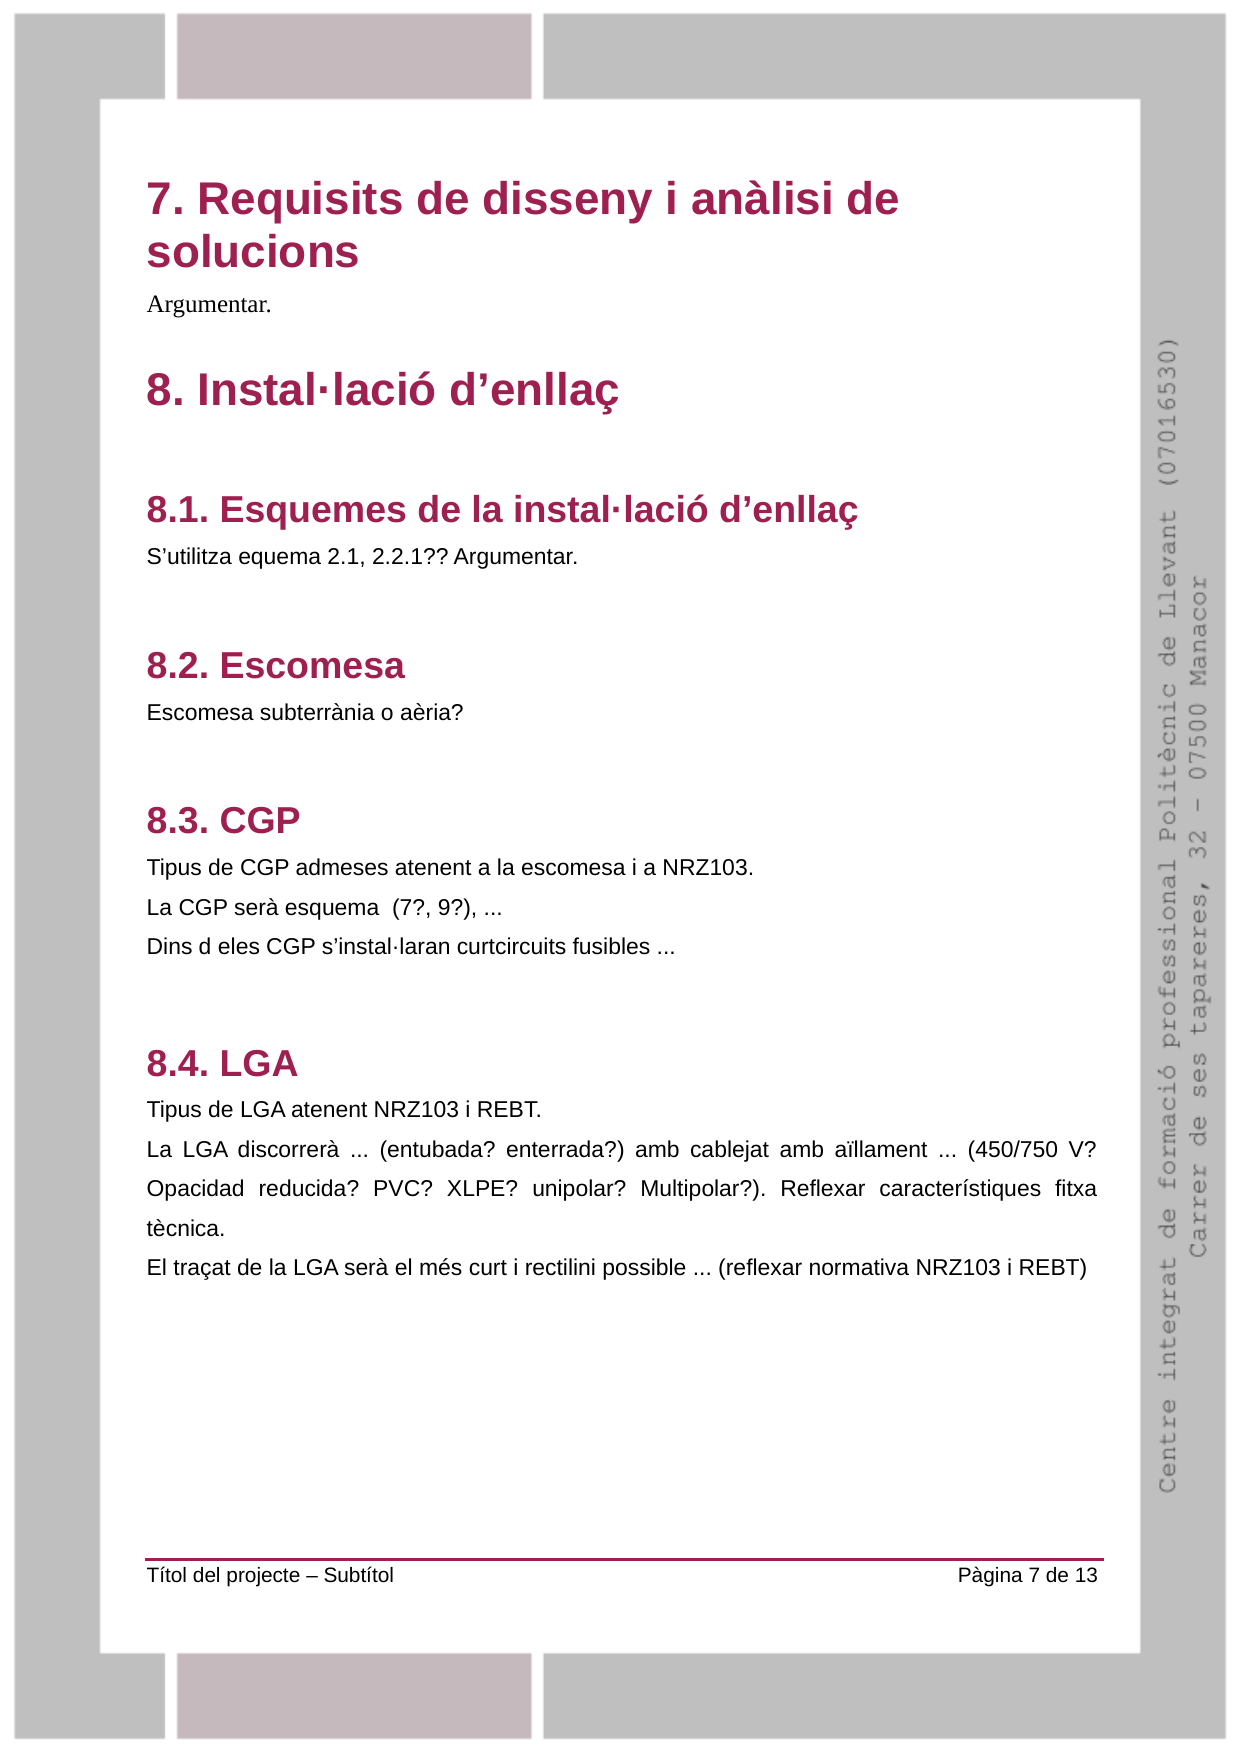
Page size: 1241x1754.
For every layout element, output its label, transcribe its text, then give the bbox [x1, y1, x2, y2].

text Escomesa subterrània o aèria? [146, 698, 1098, 725]
text Tipus de CGP admeses atenent a la escomesa i a NRZ103. [146, 854, 1098, 880]
text S’utilitza equema 2.1, 2.2.1?? Argumentar. [146, 543, 1098, 569]
text El traçat de la LGA serà el més curt i rectilini possible ... (reflexar normativa NRZ103 i REBT) [146, 1254, 1098, 1281]
text Tipus de LGA atenent NRZ103 i REBT. [146, 1096, 1098, 1123]
subtitle 7. Requisits de disseny i anàlisi de solucions [146, 171, 1098, 277]
subtitle 8.1. Esquemes de la instal·lació d’enllaç [146, 487, 1098, 531]
picture [0, 0, 1241, 1754]
subtitle 8.3. CGP [146, 798, 1098, 841]
text La LGA discorrerà ... (entubada? enterrada?) amb cablejat amb aïllament ... (450/750 V? Opacidad reducida? PVC? XLPE? unipolar? Multipolar?). Reflexar característiques fitxa tècnica. [146, 1136, 1098, 1241]
subtitle 8. Instal·lació d’enllaç [146, 362, 1098, 415]
text Dins d eles CGP s’instal·laran curtcircuits fusibles ... [146, 933, 1098, 959]
subtitle 8.4. LGA [146, 1041, 1098, 1084]
text Argumentar. [146, 289, 1098, 318]
subtitle 8.2. Escomesa [146, 643, 1098, 686]
text La CGP serà esquema (7?, 9?), ... [146, 893, 1098, 920]
